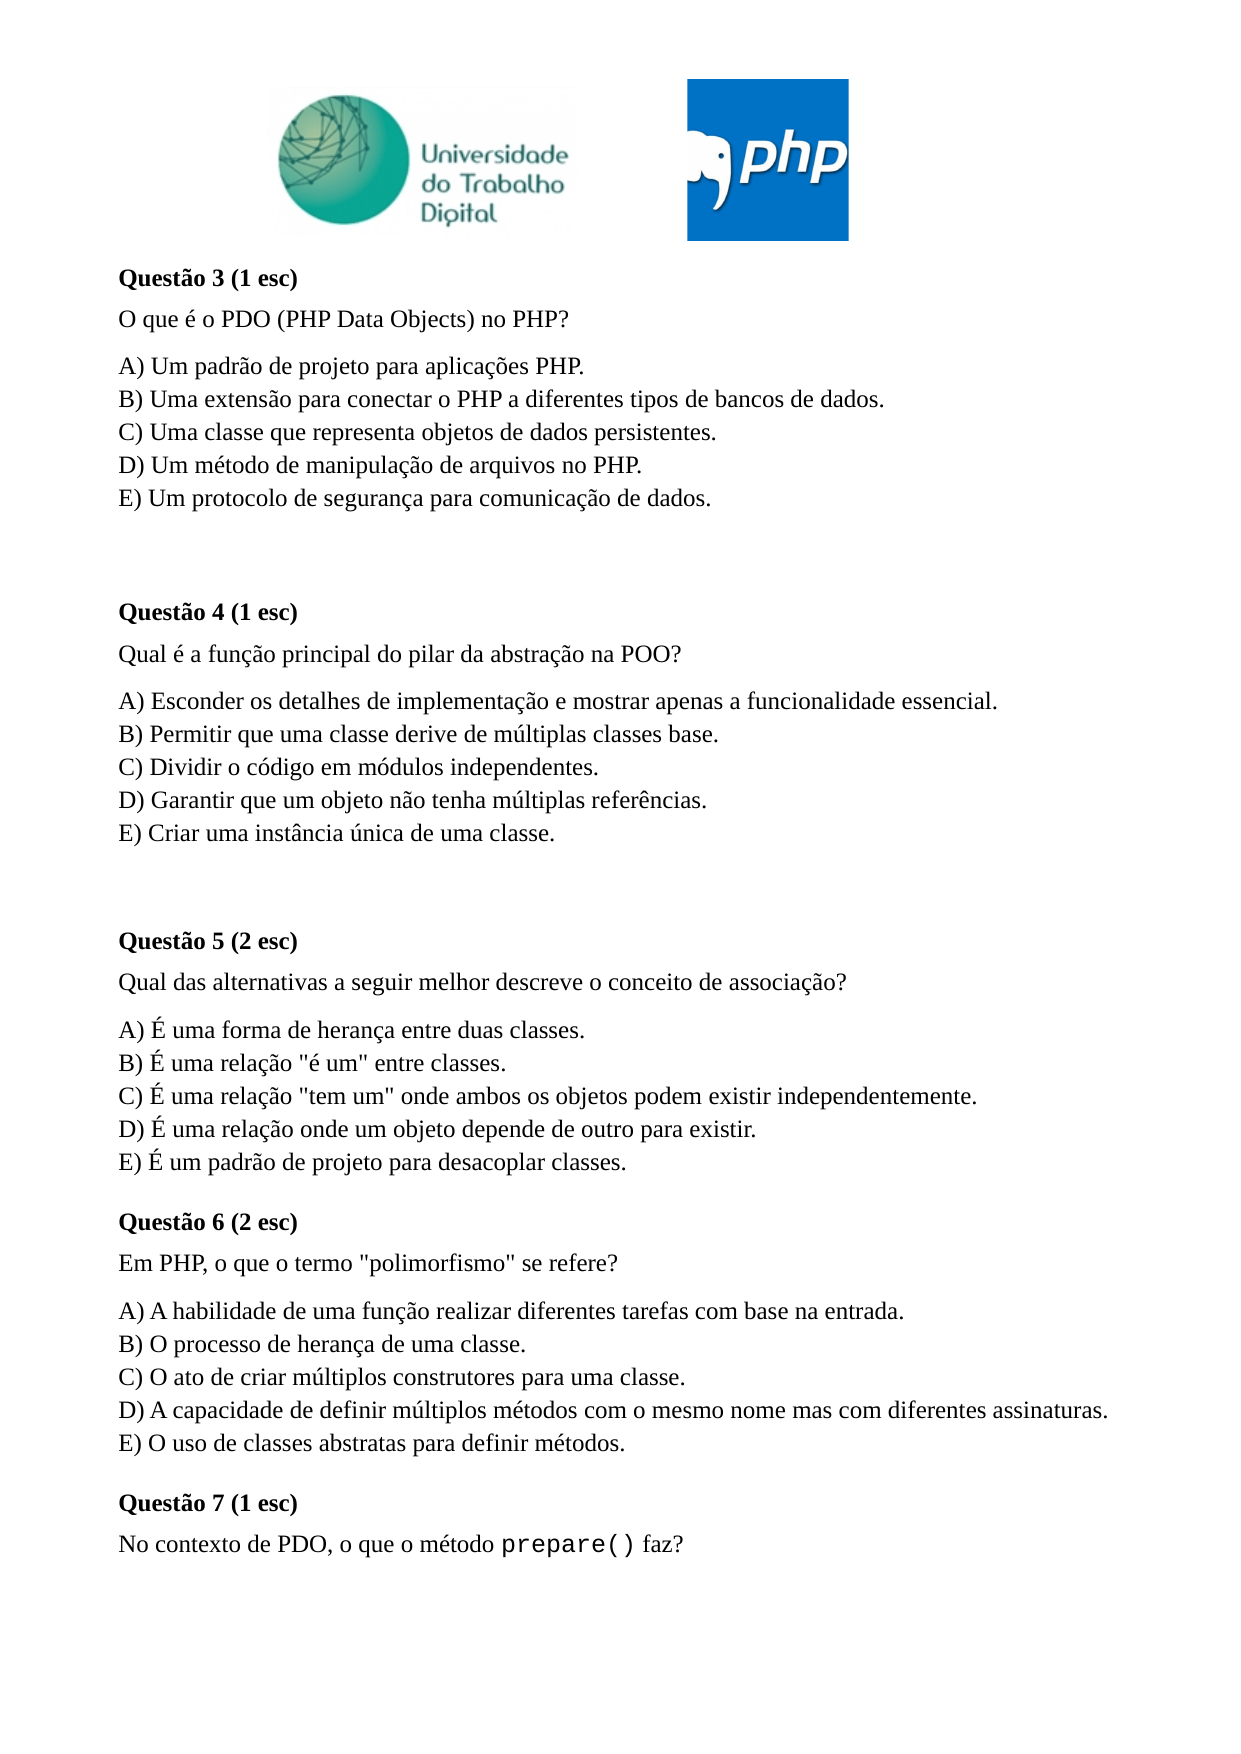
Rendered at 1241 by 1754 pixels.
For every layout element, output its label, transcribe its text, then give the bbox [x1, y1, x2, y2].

subtitle Questão 7 (1 esc) [118, 1488, 1122, 1517]
subtitle Questão 3 (1 esc) [118, 263, 1122, 291]
text A) A habilidade de uma função realizar diferentes tarefas com base na entrada. B) O processo de herança de uma classe. C) O ato de criar múltiplos construtores para uma classe. D) A capacidade de definir múltiplos métodos com o mesmo nome mas com diferentes assinaturas. E) O uso de classes abstratas para definir métodos. [118, 1296, 1122, 1457]
text Em PHP, o que o termo "polimorfismo" se refere? [118, 1248, 1122, 1277]
text Qual das alternativas a seguir melhor descreve o conceito de associação? [118, 967, 1122, 996]
text Qual é a função principal do pilar da abstração na POO? [118, 639, 1122, 667]
picture [687, 79, 849, 241]
text A) Esconder os detalhes de implementação e mostrar apenas a funcionalidade essencial. B) Permitir que uma classe derive de múltiplas classes base. C) Dividir o código em módulos independentes. D) Garantir que um objeto não tenha múltiplas referências. E) Criar uma instância única de uma classe. [118, 686, 1122, 847]
text No contexto de PDO, o que o método prepare() faz? [118, 1529, 1122, 1560]
picture [267, 87, 578, 239]
text A) Um padrão de projeto para aplicações PHP. B) Uma extensão para conectar o PHP a diferentes tipos de bancos de dados. C) Uma classe que representa objetos de dados persistentes. D) Um método de manipulação de arquivos no PHP. E) Um protocolo de segurança para comunicação de dados. [118, 351, 1122, 512]
subtitle Questão 4 (1 esc) [118, 597, 1122, 626]
subtitle Questão 6 (2 esc) [118, 1207, 1122, 1236]
subtitle Questão 5 (2 esc) [118, 926, 1122, 955]
text O que é o PDO (PHP Data Objects) no PHP? [118, 304, 1122, 333]
text A) É uma forma de herança entre duas classes. B) É uma relação "é um" entre classes. C) É uma relação "tem um" onde ambos os objetos podem existir independentemente. D) É uma relação onde um objeto depende de outro para existir. E) É um padrão de projeto para desacoplar classes. [118, 1015, 1122, 1176]
